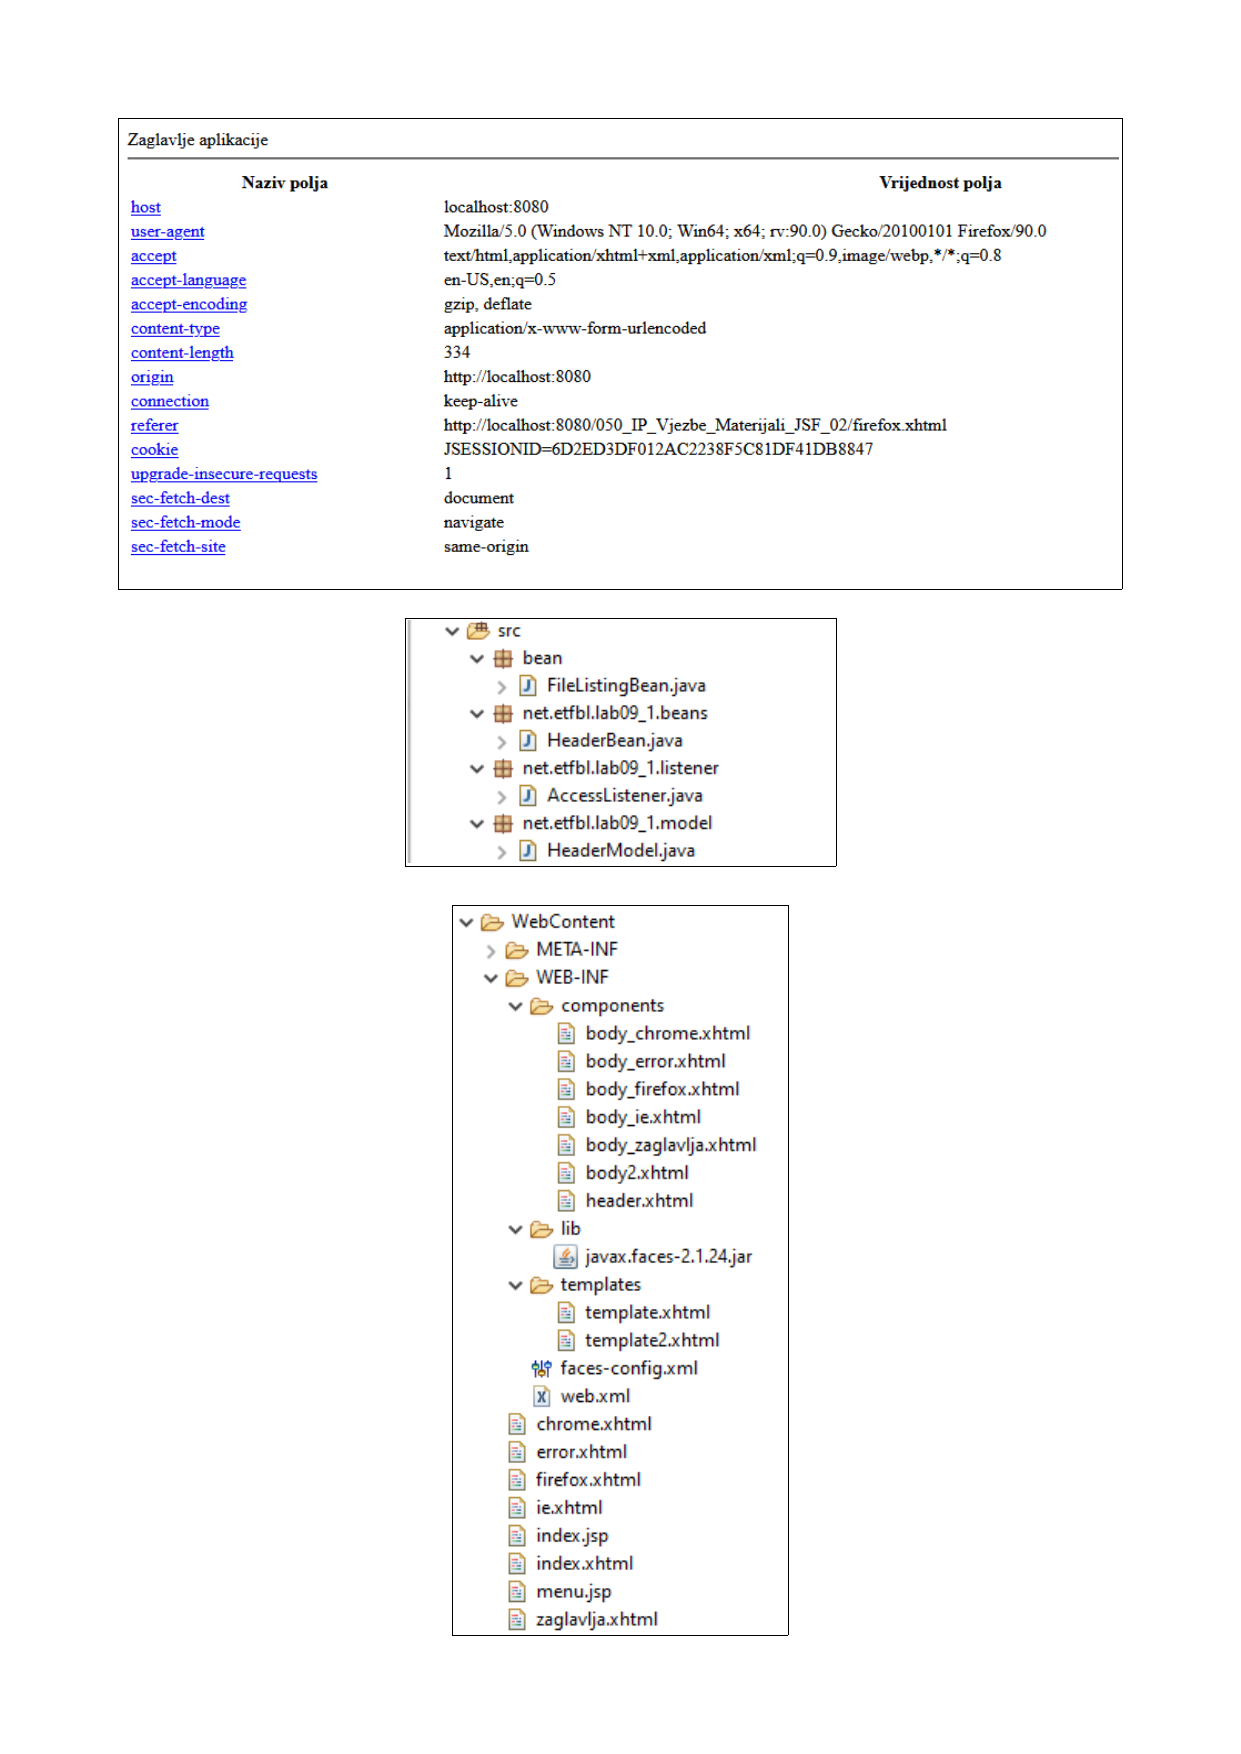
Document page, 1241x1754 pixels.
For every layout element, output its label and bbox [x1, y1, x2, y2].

picture [455, 908, 786, 1632]
picture [407, 620, 833, 863]
picture [121, 121, 1119, 586]
